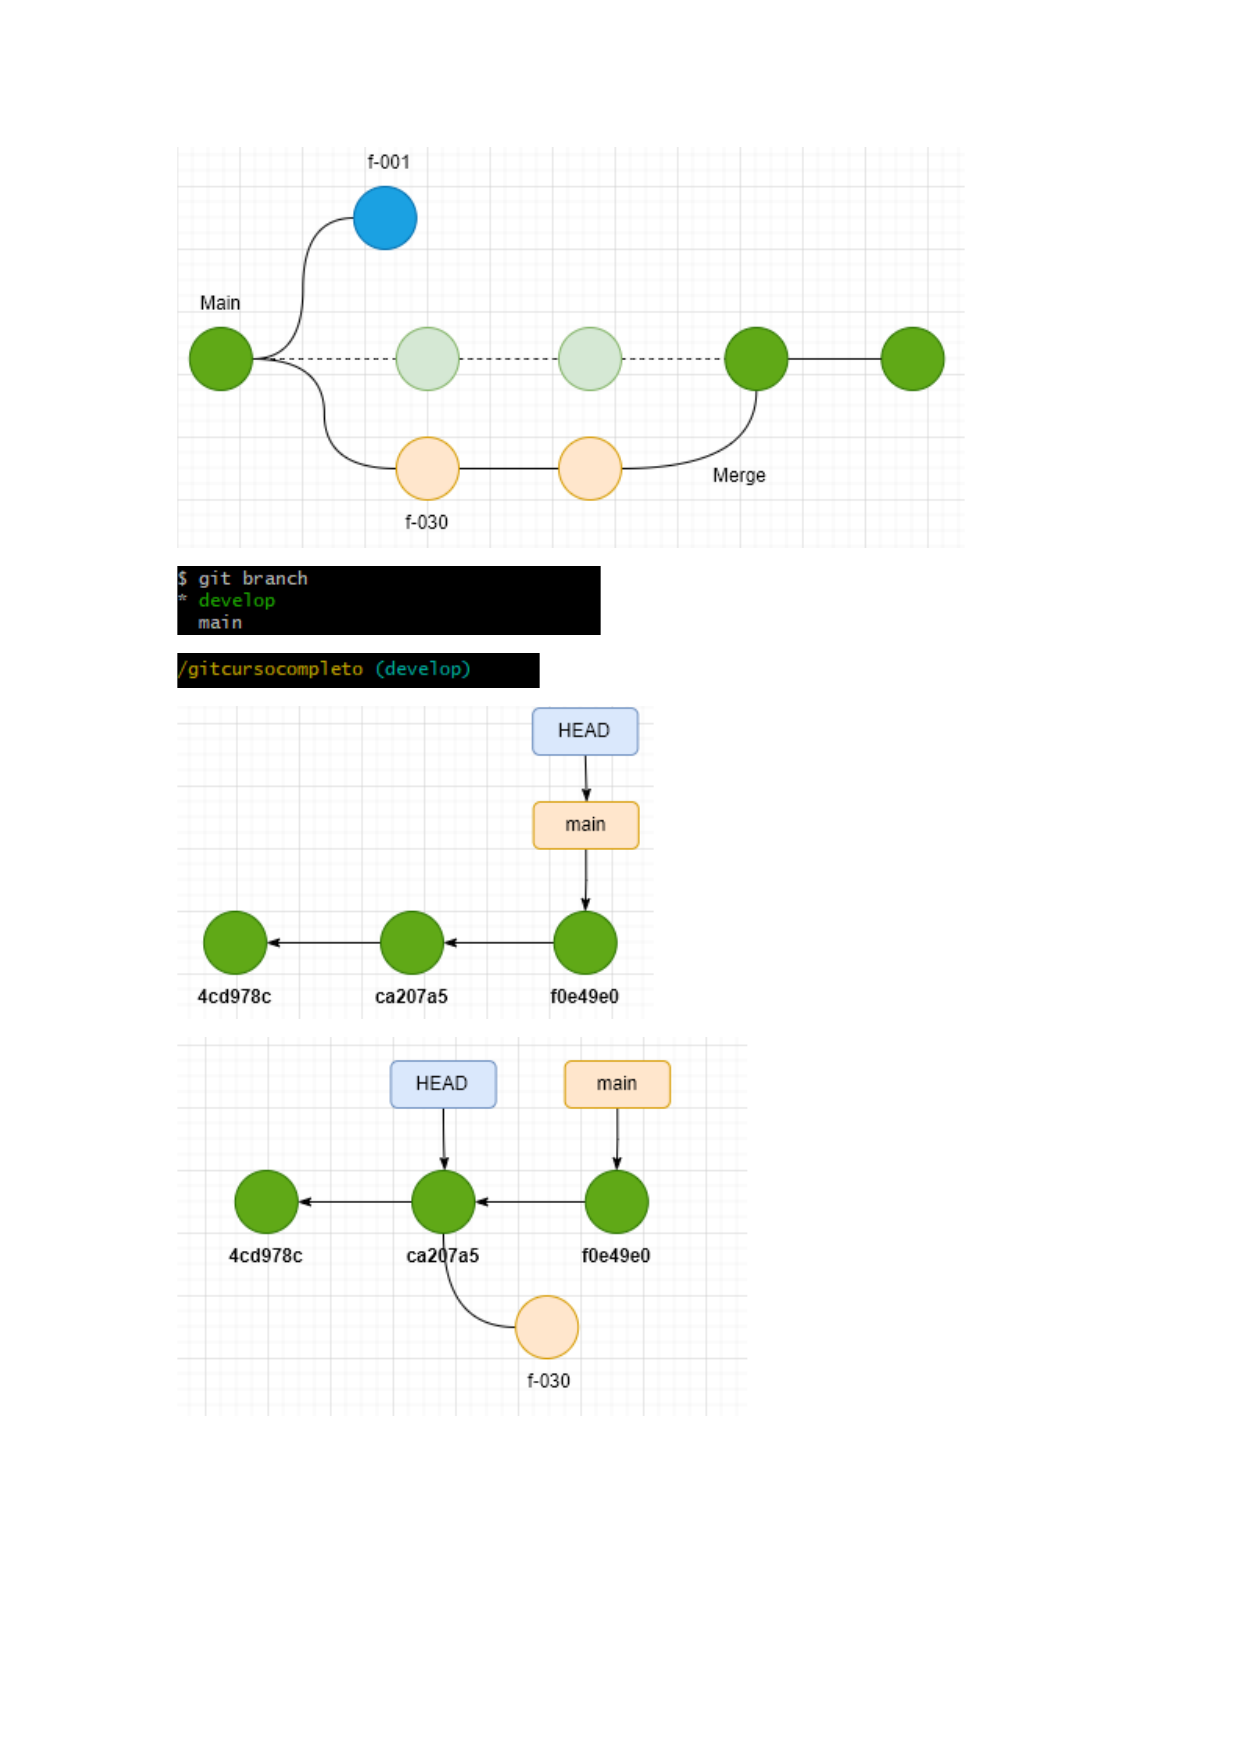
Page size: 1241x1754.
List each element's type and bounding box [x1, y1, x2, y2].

picture [177, 653, 540, 688]
picture [177, 147, 965, 548]
picture [177, 566, 601, 635]
picture [177, 1037, 748, 1416]
picture [177, 706, 654, 1019]
